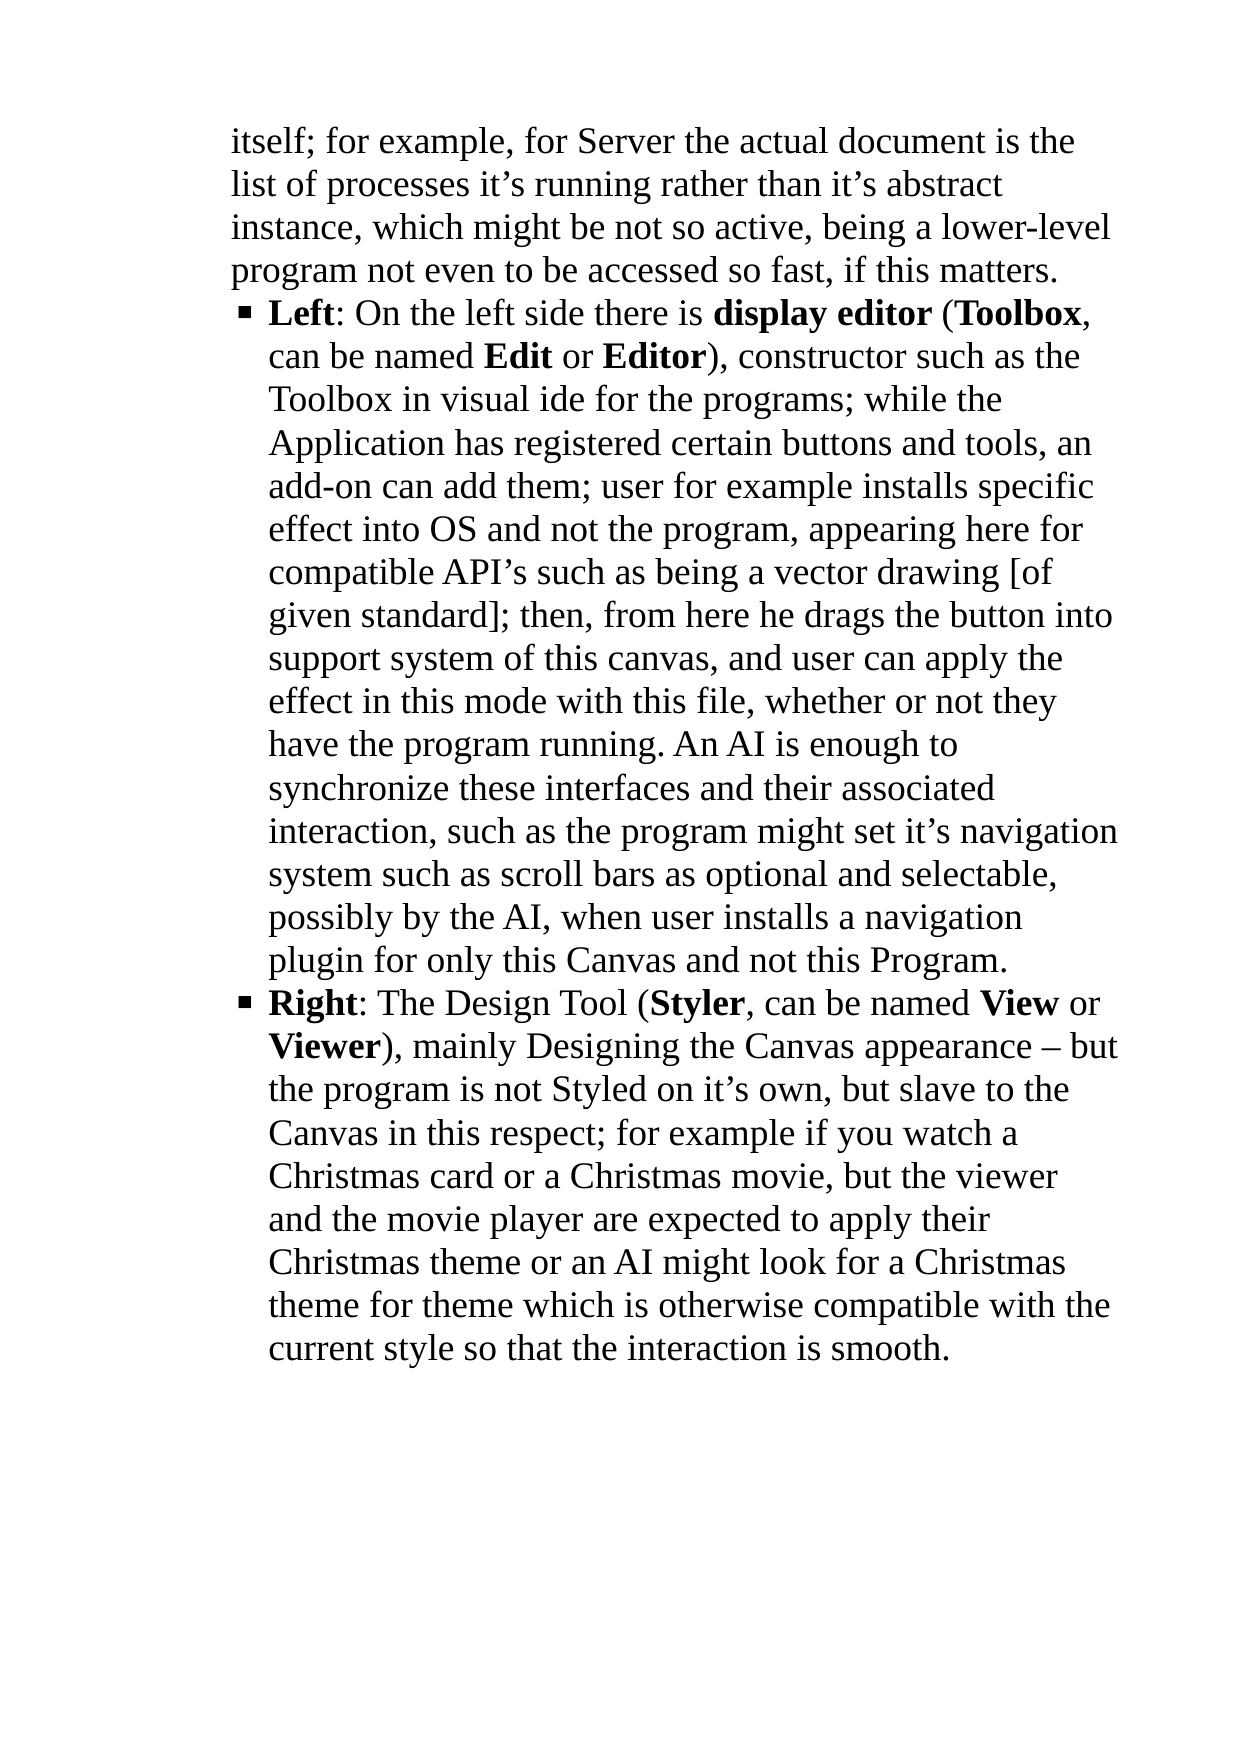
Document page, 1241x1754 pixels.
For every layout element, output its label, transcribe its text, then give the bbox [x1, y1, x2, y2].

list itself; for example, for Server the actual document is the list of processes it’s running rather than it’s abstract instance, which might be not so active, being a lower-level program not even to be accessed so fast, if this matters. [193, 118, 1122, 291]
list Right: The Design Tool (Styler, can be named View or Viewer), mainly Designing the Canvas appearance – but the program is not Styled on it’s own, but slave to the Canvas in this respect; for example if you watch a Christmas card or a Christmas movie, but the viewer and the movie player are expected to apply their Christmas theme or an AI might look for a Christmas theme for theme which is otherwise compatible with the current style so that the interaction is smooth. [231, 981, 1122, 1369]
list Left: On the left side there is display editor (Toolbox, can be named Edit or Editor), constructor such as the Toolbox in visual ide for the programs; while the Application has registered certain buttons and tools, an add-on can add them; user for example installs specific effect into OS and not the program, appearing here for compatible API’s such as being a vector drawing [of given standard]; then, from here he drags the button into support system of this canvas, and user can apply the effect in this mode with this file, whether or not they have the program running. An AI is enough to synchronize these interfaces and their associated interaction, such as the program might set it’s navigation system such as scroll bars as optional and selectable, possibly by the AI, when user installs a navigation plugin for only this Canvas and not this Program. [231, 291, 1122, 981]
